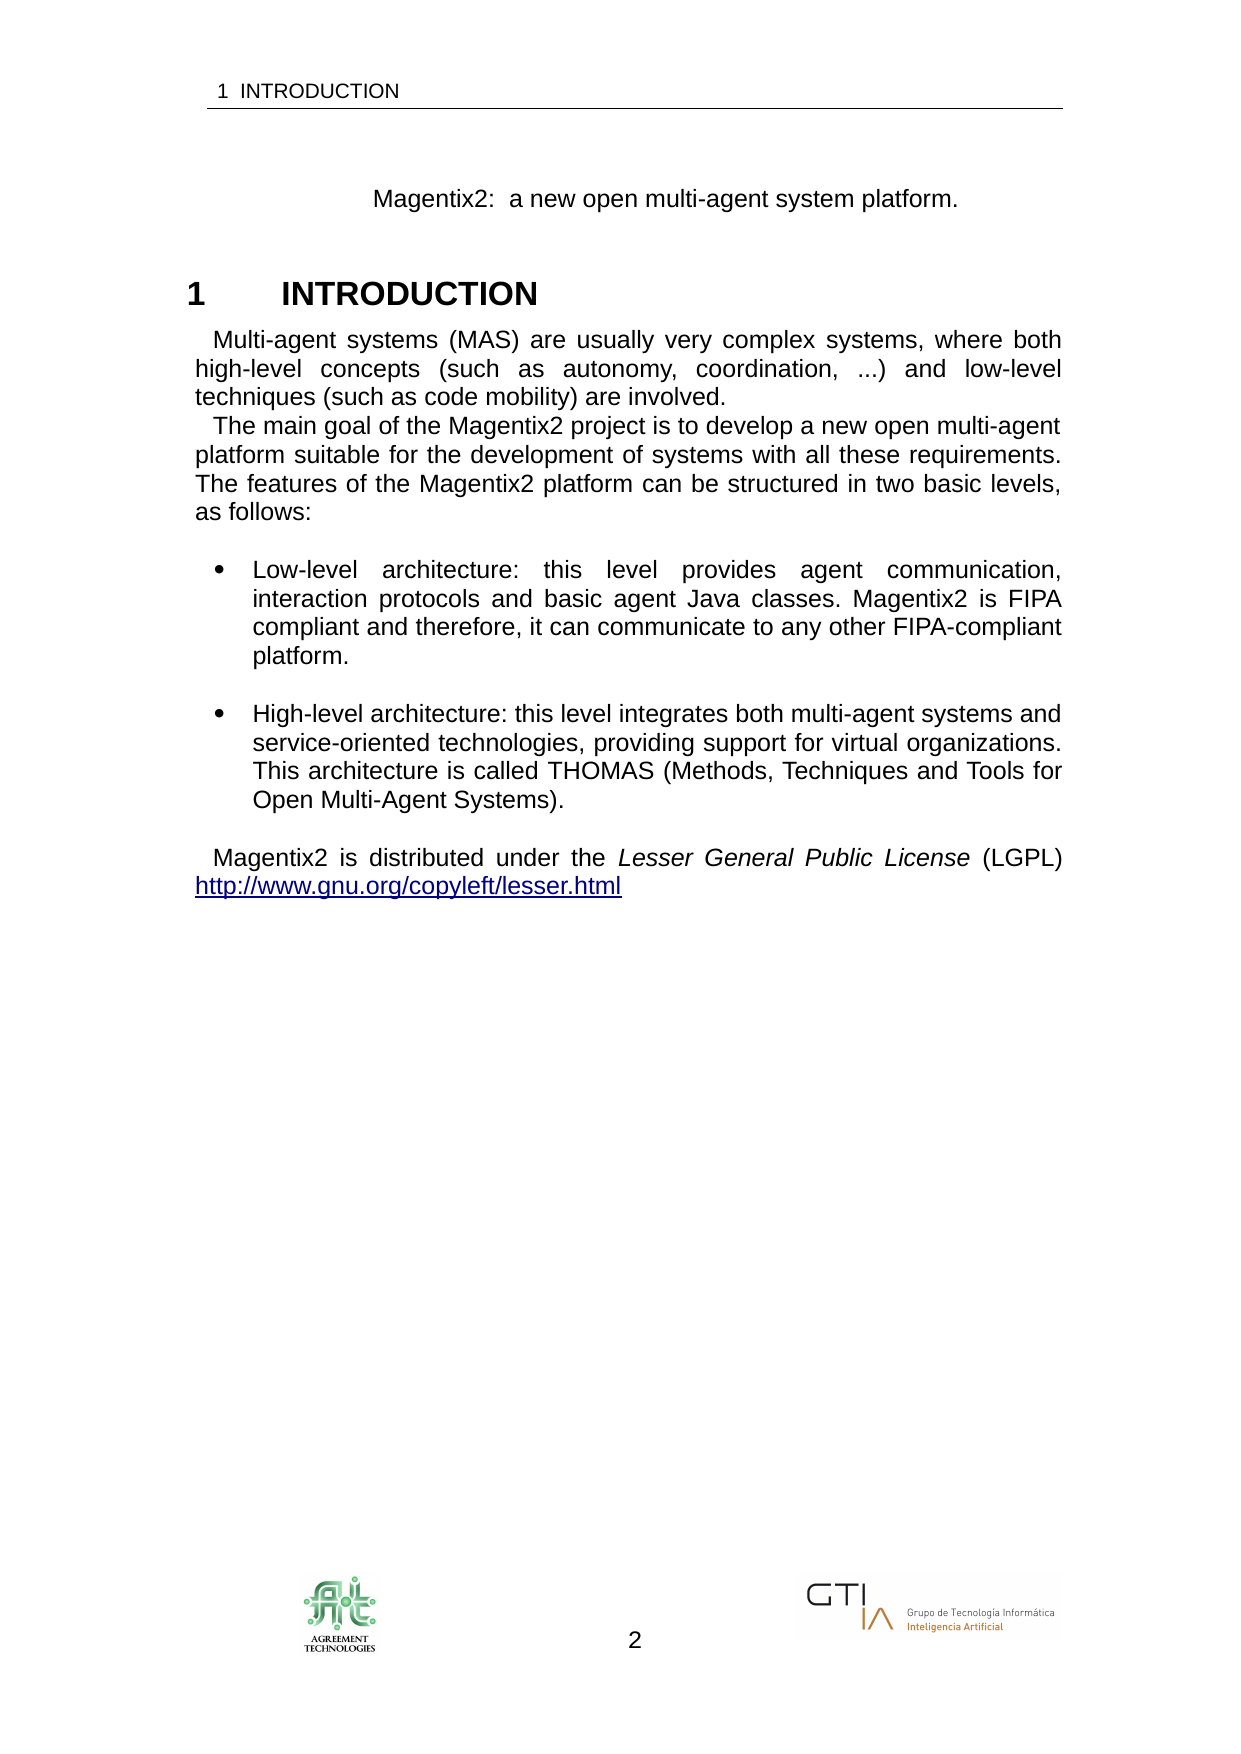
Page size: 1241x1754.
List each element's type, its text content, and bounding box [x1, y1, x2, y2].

text Magentix2: a new open multi-agent system platform. [195, 184, 1063, 212]
text The main goal of the Magentix2 project is to develop a new open multi-agent platform suitable for the development of systems with all these requirements. The features of the Magentix2 platform can be structured in two basic levels, as follows: [195, 411, 1063, 526]
subtitle INTRODUCTION [177, 274, 1063, 312]
list Low-level architecture: this level provides agent communication, interaction protocols and basic agent Java classes. Magentix2 is FIPA compliant and therefore, it can communicate to any other FIPA-compliant platform. [215, 555, 1063, 670]
text Magentix2 is distributed under the Lesser General Public License (LGPL) http://www.gnu.org/copyleft/lesser.html [195, 842, 1063, 900]
text Multi-agent systems (MAS) are usually very complex systems, where both high-level concepts (such as autonomy, coordination, ...) and low-level techniques (such as code mobility) are involved. [195, 325, 1063, 411]
picture [797, 1573, 1063, 1642]
picture [299, 1573, 380, 1657]
list High-level architecture: this level integrates both multi-agent systems and service-oriented technologies, providing support for virtual organizations. This architecture is called THOMAS (Methods, Techniques and Tools for Open Multi-Agent Systems). [215, 699, 1063, 814]
